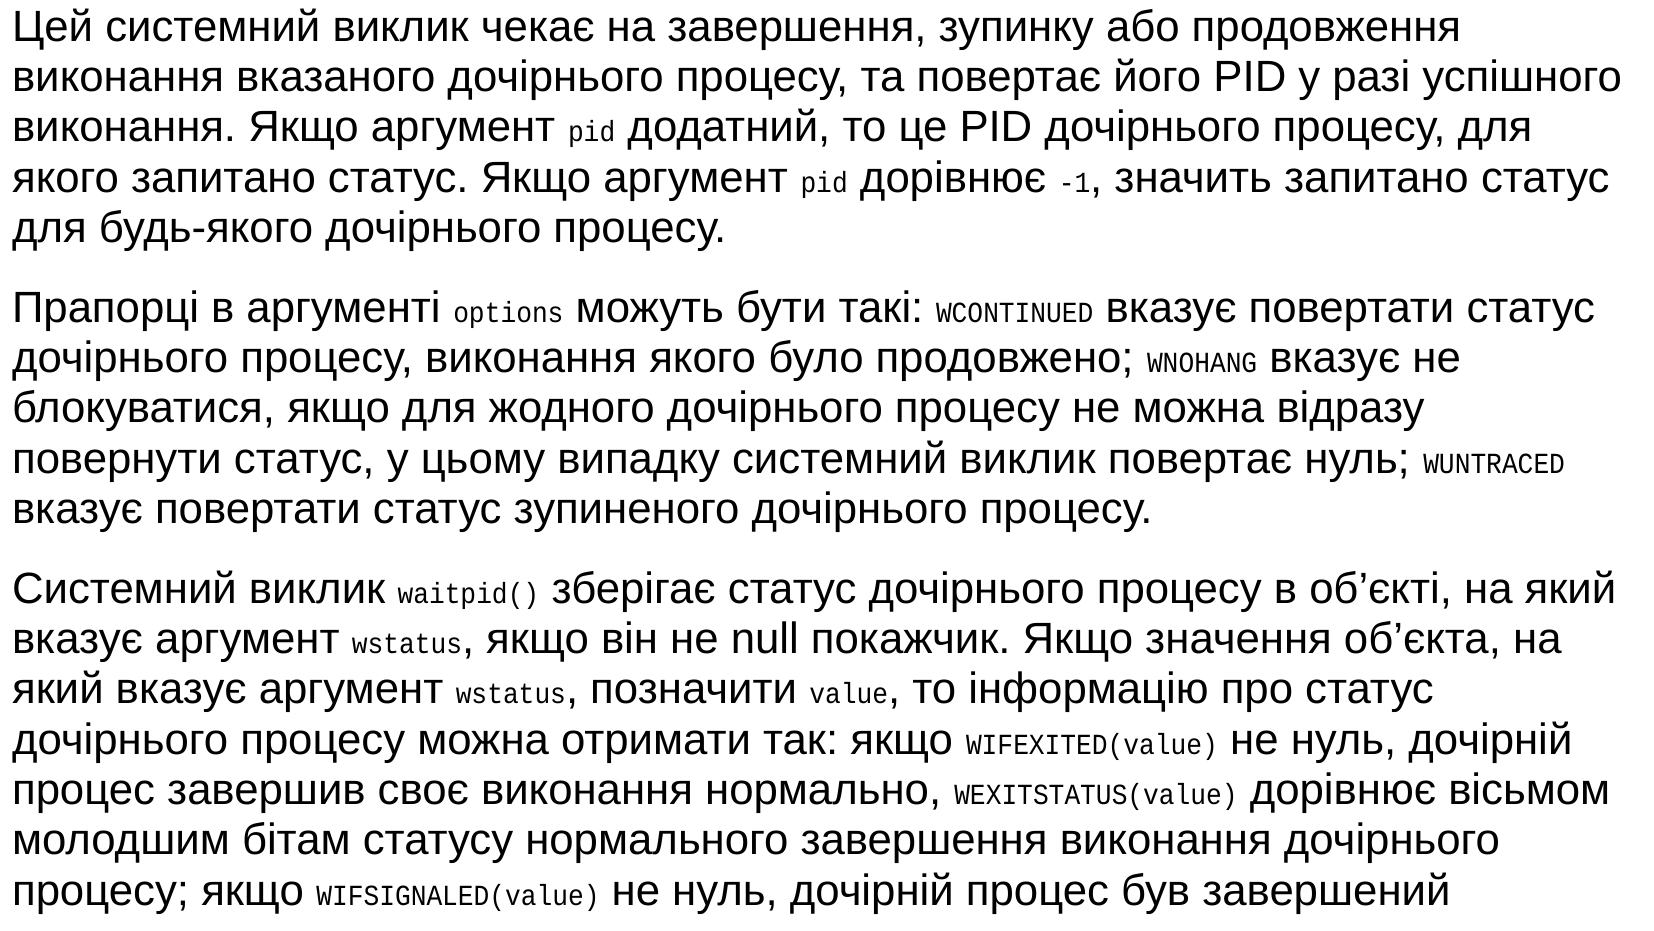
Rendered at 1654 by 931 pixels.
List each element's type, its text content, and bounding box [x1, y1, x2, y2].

text Прапорці в аргументі options можуть бути такі: WCONTINUED вказує повертати статус дочірнього процесу, виконання якого було продовжено; WNOHANG вказує не блокуватися, якщо для жодного дочірнього процесу не можна відразу повернути статус, у цьому випадку системний виклик повертає нуль; WUNTRACED вказує повертати статус зупиненого дочірнього процесу. [12, 281, 1642, 533]
text Цей системний виклик чекає на завершення, зупинку або продовження виконання вказаного дочірнього процесу, та повертає його PID у разі успішного виконання. Якщо аргумент pid додатний, то це PID дочірнього процесу, для якого запитано статус. Якщо аргумент pid дорівнює -1, значить запитано статус для будь-якого дочірнього процесу. [12, 0, 1642, 252]
text Системний виклик waitpid() зберігає статус дочірнього процесу в об’єкті, на який вказує аргумент wstatus, якщо він не null покажчик. Якщо значення об’єкта, на який вказує аргумент wstatus, позначити value, то інформацію про статус дочірнього процесу можна отримати так: якщо WIFEXITED(value) не нуль, дочірній процес завершив своє виконання нормально, WEXITSTATUS(value) дорівнює вісьмом молодшим бітам статусу нормального завершення виконання дочірнього процесу; якщо WIFSIGNALED(value) не нуль, дочірній процес був завершений [12, 562, 1642, 914]
